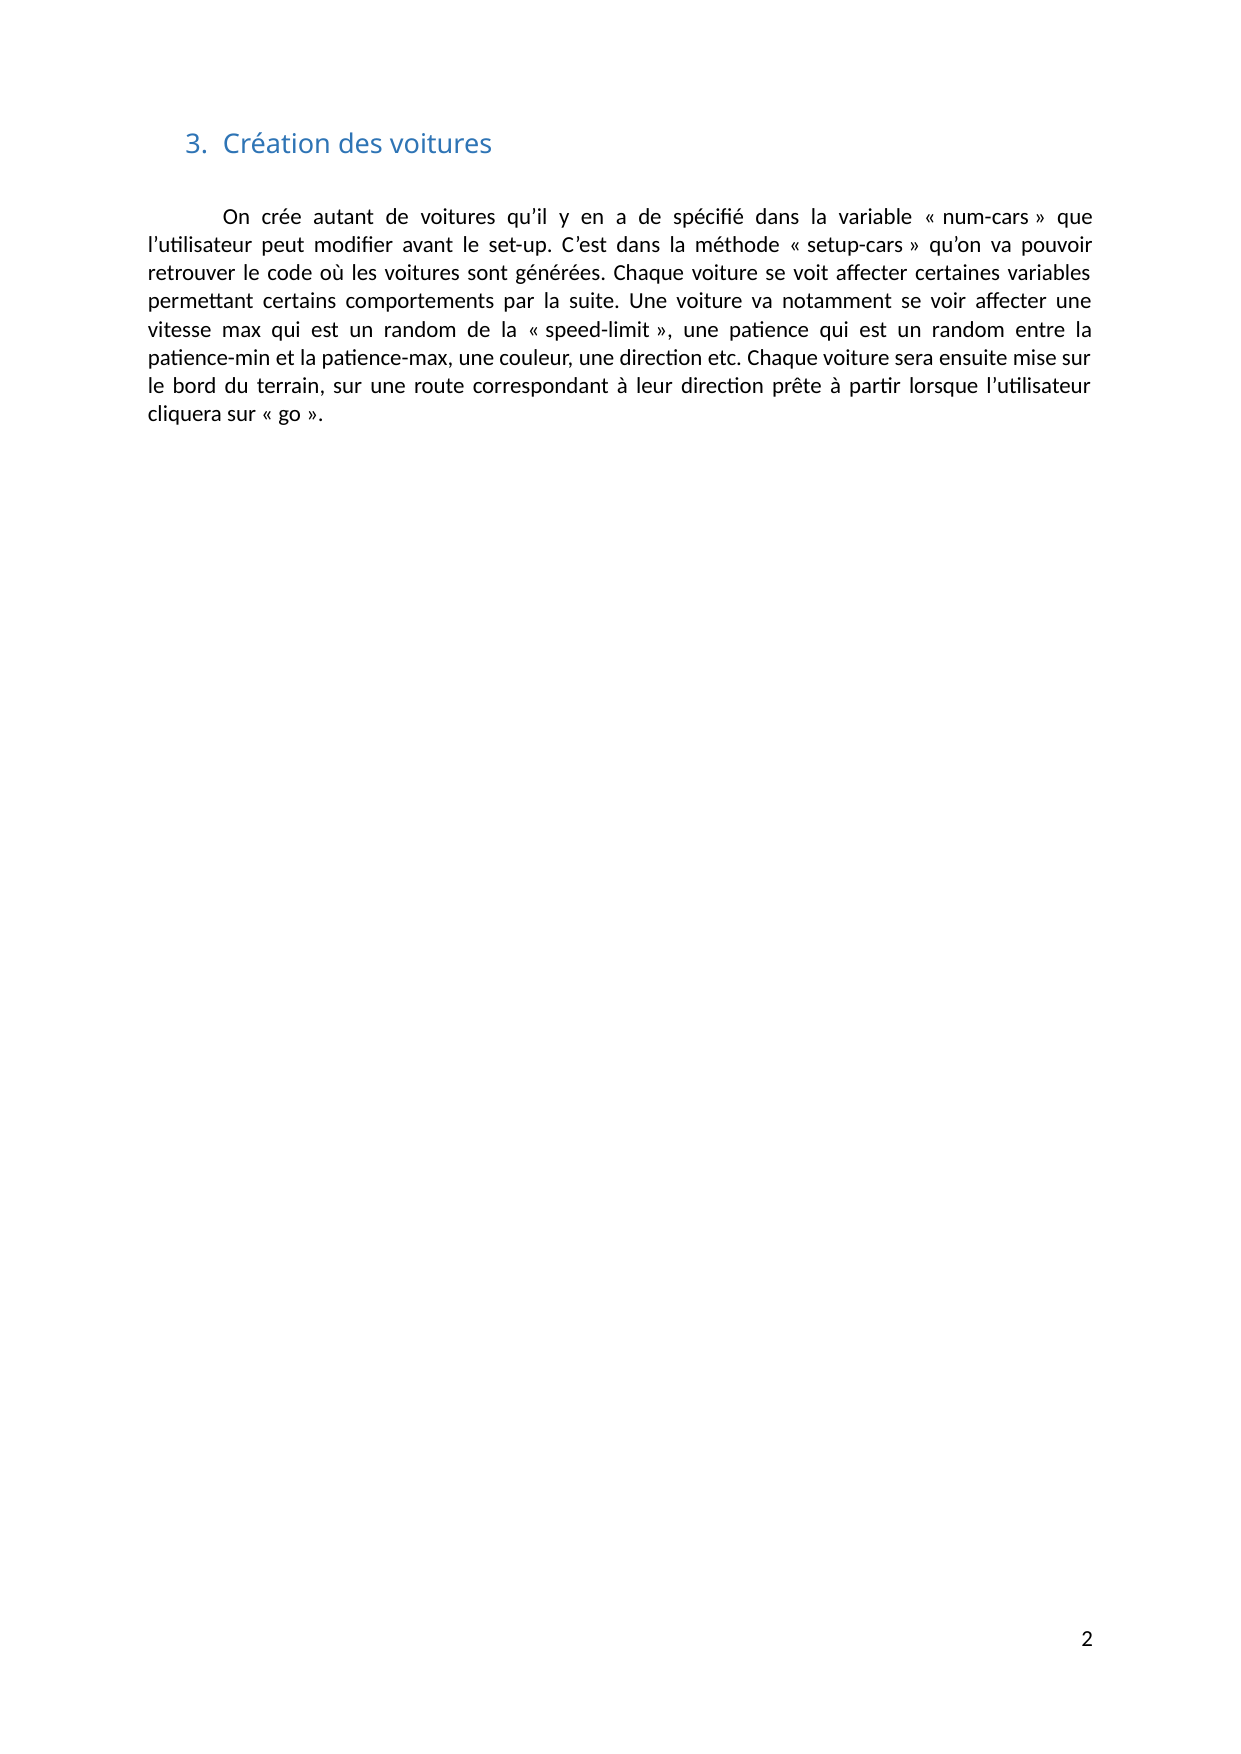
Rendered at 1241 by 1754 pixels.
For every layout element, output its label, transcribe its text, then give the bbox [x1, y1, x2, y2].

subtitle Création des voitures [185, 124, 1093, 161]
text On crée autant de voitures qu’il y en a de spécifié dans la variable « num-cars » que l’utilisateur peut modifier avant le set-up. C’est dans la méthode « setup-cars » qu’on va pouvoir retrouver le code où les voitures sont générées. Chaque voiture se voit affecter certaines variables permettant certains comportements par la suite. Une voiture va notamment se voir affecter une vitesse max qui est un random de la « speed-limit », une patience qui est un random entre la patience-min et la patience-max, une couleur, une direction etc. Chaque voiture sera ensuite mise sur le bord du terrain, sur une route correspondant à leur direction prête à partir lorsque l’utilisateur cliquera sur « go ». [148, 202, 1093, 428]
